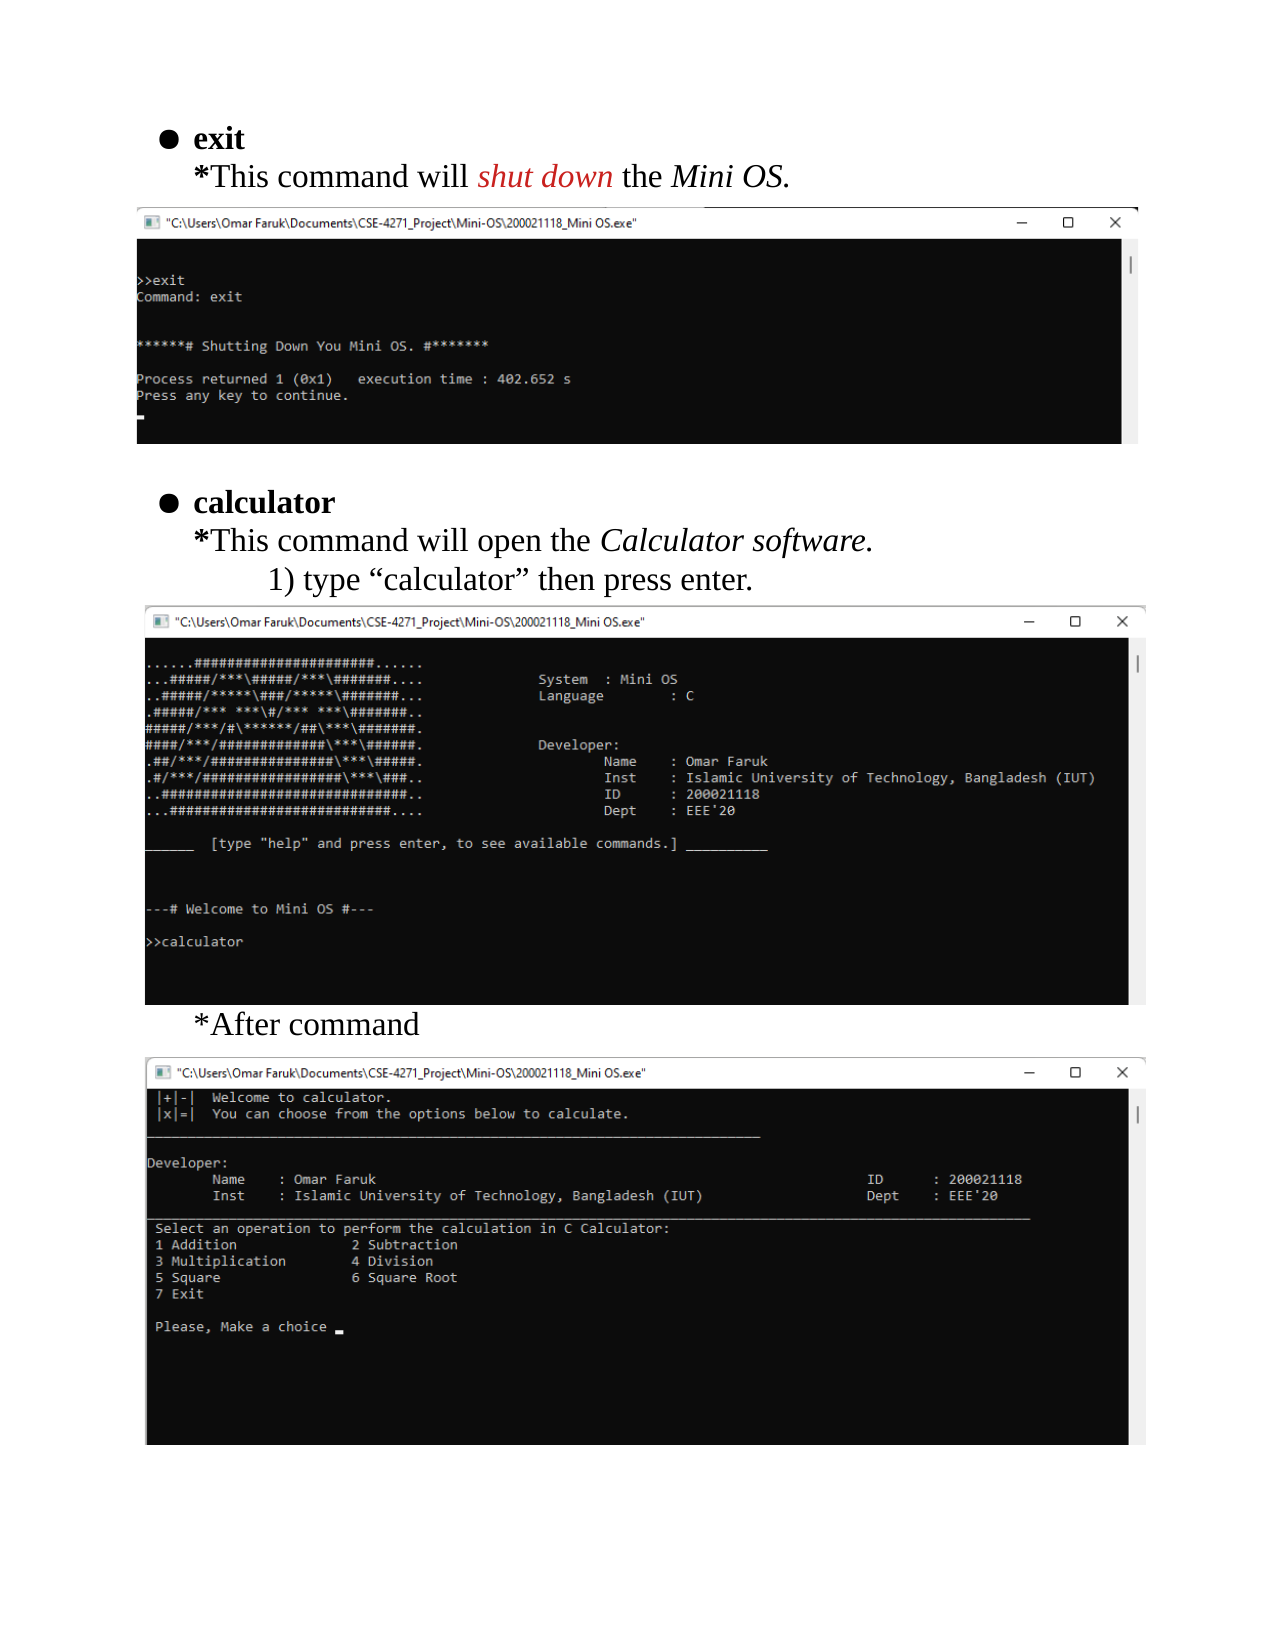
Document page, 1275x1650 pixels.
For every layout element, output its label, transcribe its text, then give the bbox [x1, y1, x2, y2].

list calculator *This command will open the Calculator software. 1) type “calculator” then press enter. *After command [156, 482, 1157, 1521]
picture [144, 605, 1146, 1005]
picture [144, 1057, 1146, 1445]
list exit *This command will shut down the Mini OS. [156, 118, 1157, 482]
picture [136, 207, 1139, 444]
